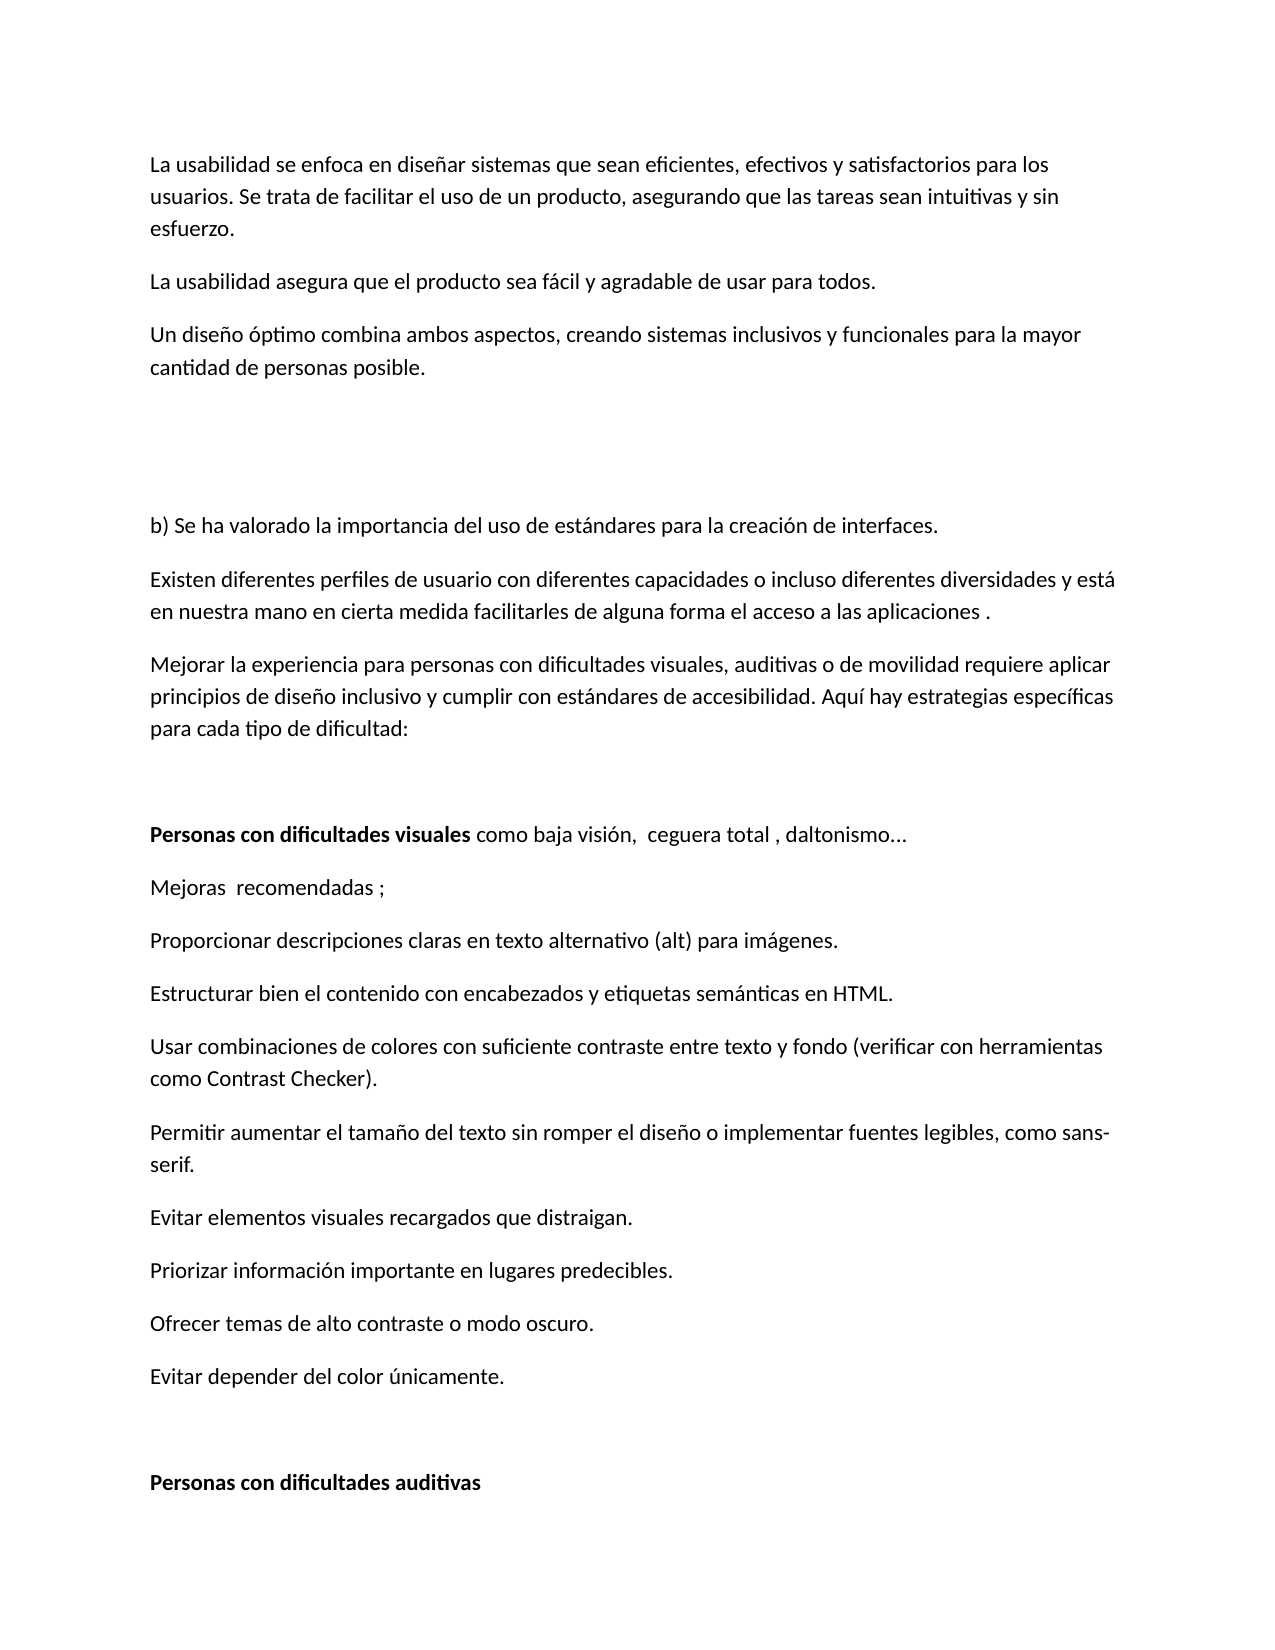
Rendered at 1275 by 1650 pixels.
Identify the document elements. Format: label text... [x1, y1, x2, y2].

text Personas con dificultades auditivas [150, 1468, 1125, 1496]
text Permitir aumentar el tamaño del texto sin romper el diseño o implementar fuentes legibles, como sans-serif. [150, 1118, 1125, 1178]
text Priorizar información importante en lugares predecibles. [150, 1256, 1125, 1284]
text b) Se ha valorado la importancia del uso de estándares para la creación de interfaces. [150, 512, 1125, 540]
text Mejorar la experiencia para personas con dificultades visuales, auditivas o de movilidad requiere aplicar principios de diseño inclusivo y cumplir con estándares de accesibilidad. Aquí hay estrategias específicas para cada tipo de dificultad: [150, 650, 1125, 742]
text Estructurar bien el contenido con encabezados y etiquetas semánticas en HTML. [150, 979, 1125, 1007]
text Proporcionar descripciones claras en texto alternativo (alt) para imágenes. [150, 926, 1125, 954]
text Ofrecer temas de alto contraste o modo oscuro. [150, 1309, 1125, 1337]
text Mejoras recomendadas ; [150, 873, 1125, 901]
text Un diseño óptimo combina ambos aspectos, creando sistemas inclusivos y funcionales para la mayor cantidad de personas posible. [150, 320, 1125, 381]
text Existen diferentes perfiles de usuario con diferentes capacidades o incluso diferentes diversidades y está en nuestra mano en cierta medida facilitarles de alguna forma el acceso a las aplicaciones . [150, 565, 1125, 625]
text La usabilidad asegura que el producto sea fácil y agradable de usar para todos. [150, 267, 1125, 295]
text Personas con dificultades visuales como baja visión, ceguera total , daltonismo... [150, 820, 1125, 848]
text Usar combinaciones de colores con suficiente contraste entre texto y fondo (verificar con herramientas como Contrast Checker). [150, 1032, 1125, 1093]
text Evitar elementos visuales recargados que distraigan. [150, 1203, 1125, 1231]
text La usabilidad se enfoca en diseñar sistemas que sean eficientes, efectivos y satisfactorios para los usuarios. Se trata de facilitar el uso de un producto, asegurando que las tareas sean intuitivas y sin esfuerzo. [150, 150, 1125, 242]
text Evitar depender del color únicamente. [150, 1362, 1125, 1390]
